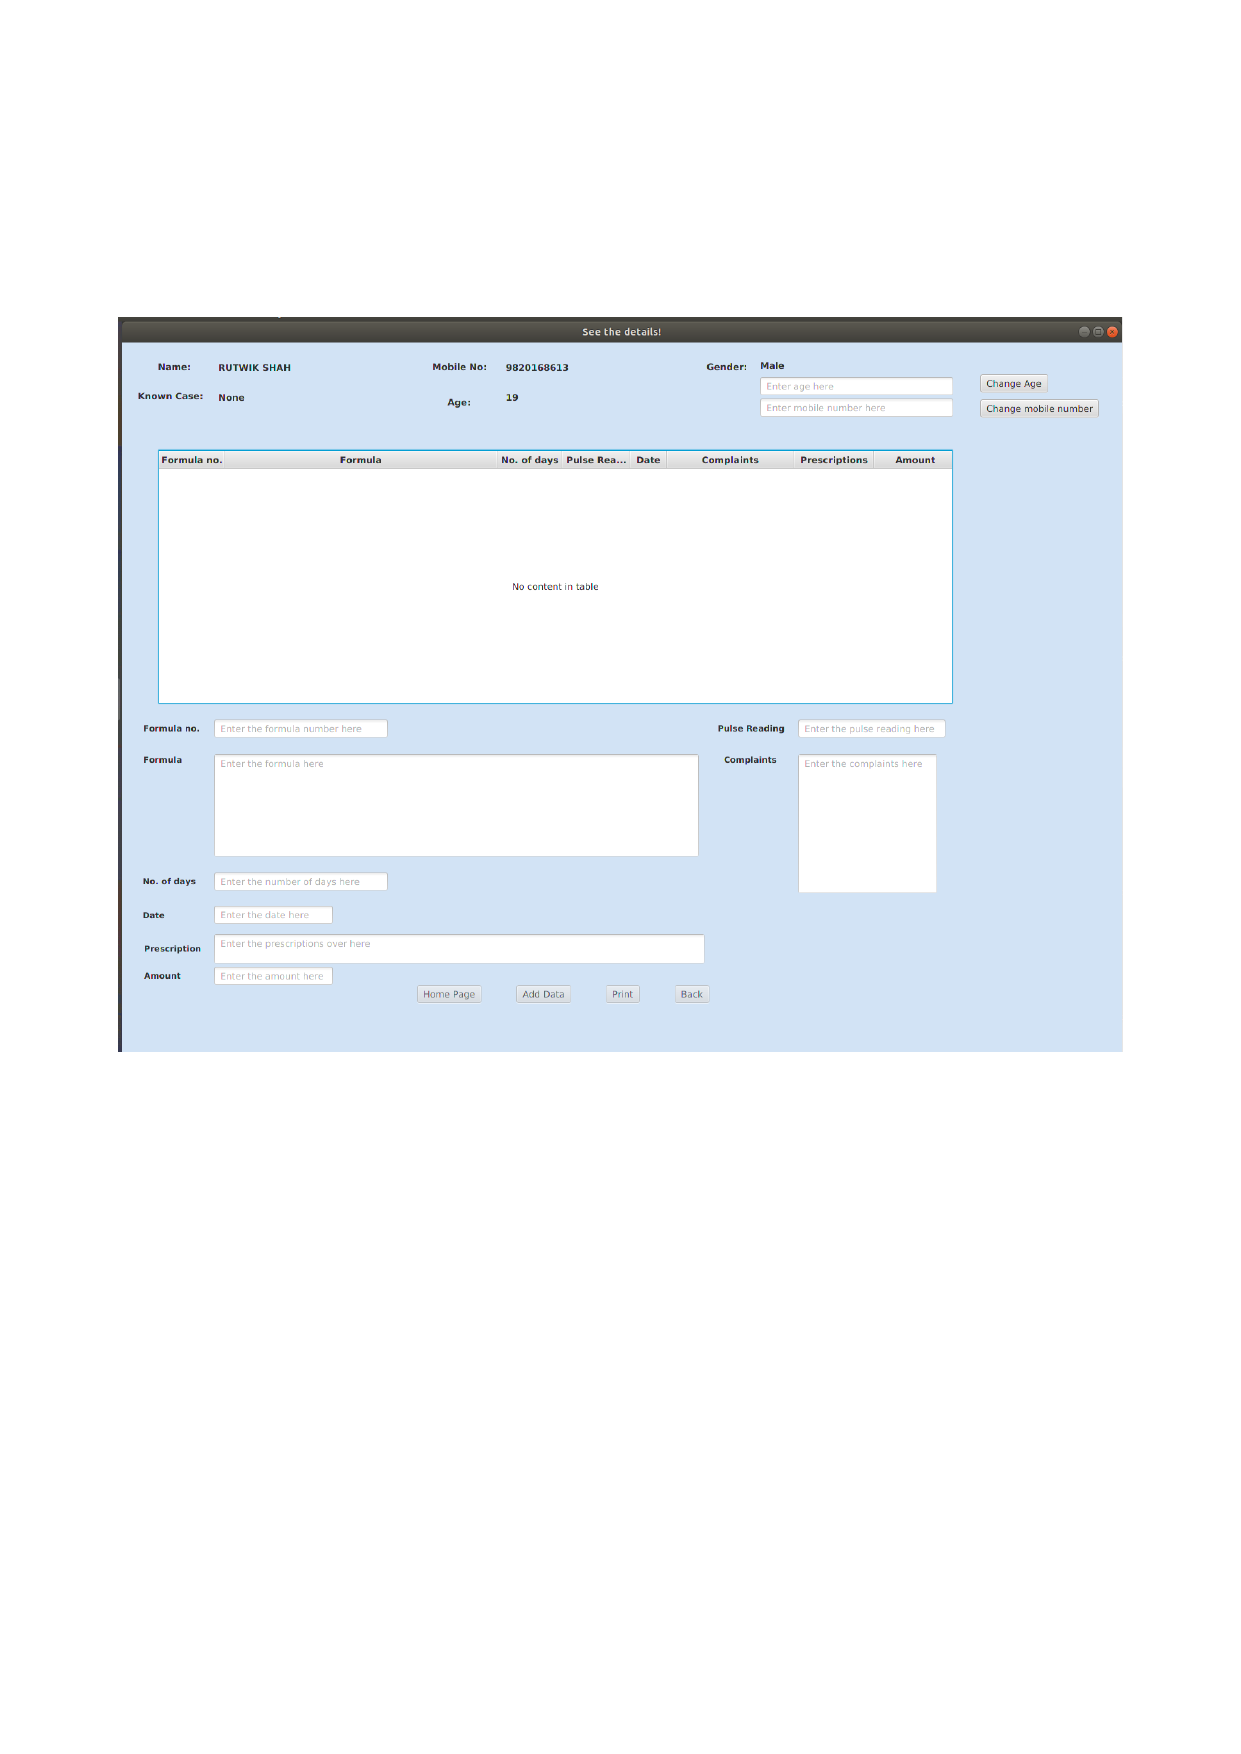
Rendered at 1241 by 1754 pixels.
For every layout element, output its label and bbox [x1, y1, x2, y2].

picture [118, 317, 1123, 1052]
